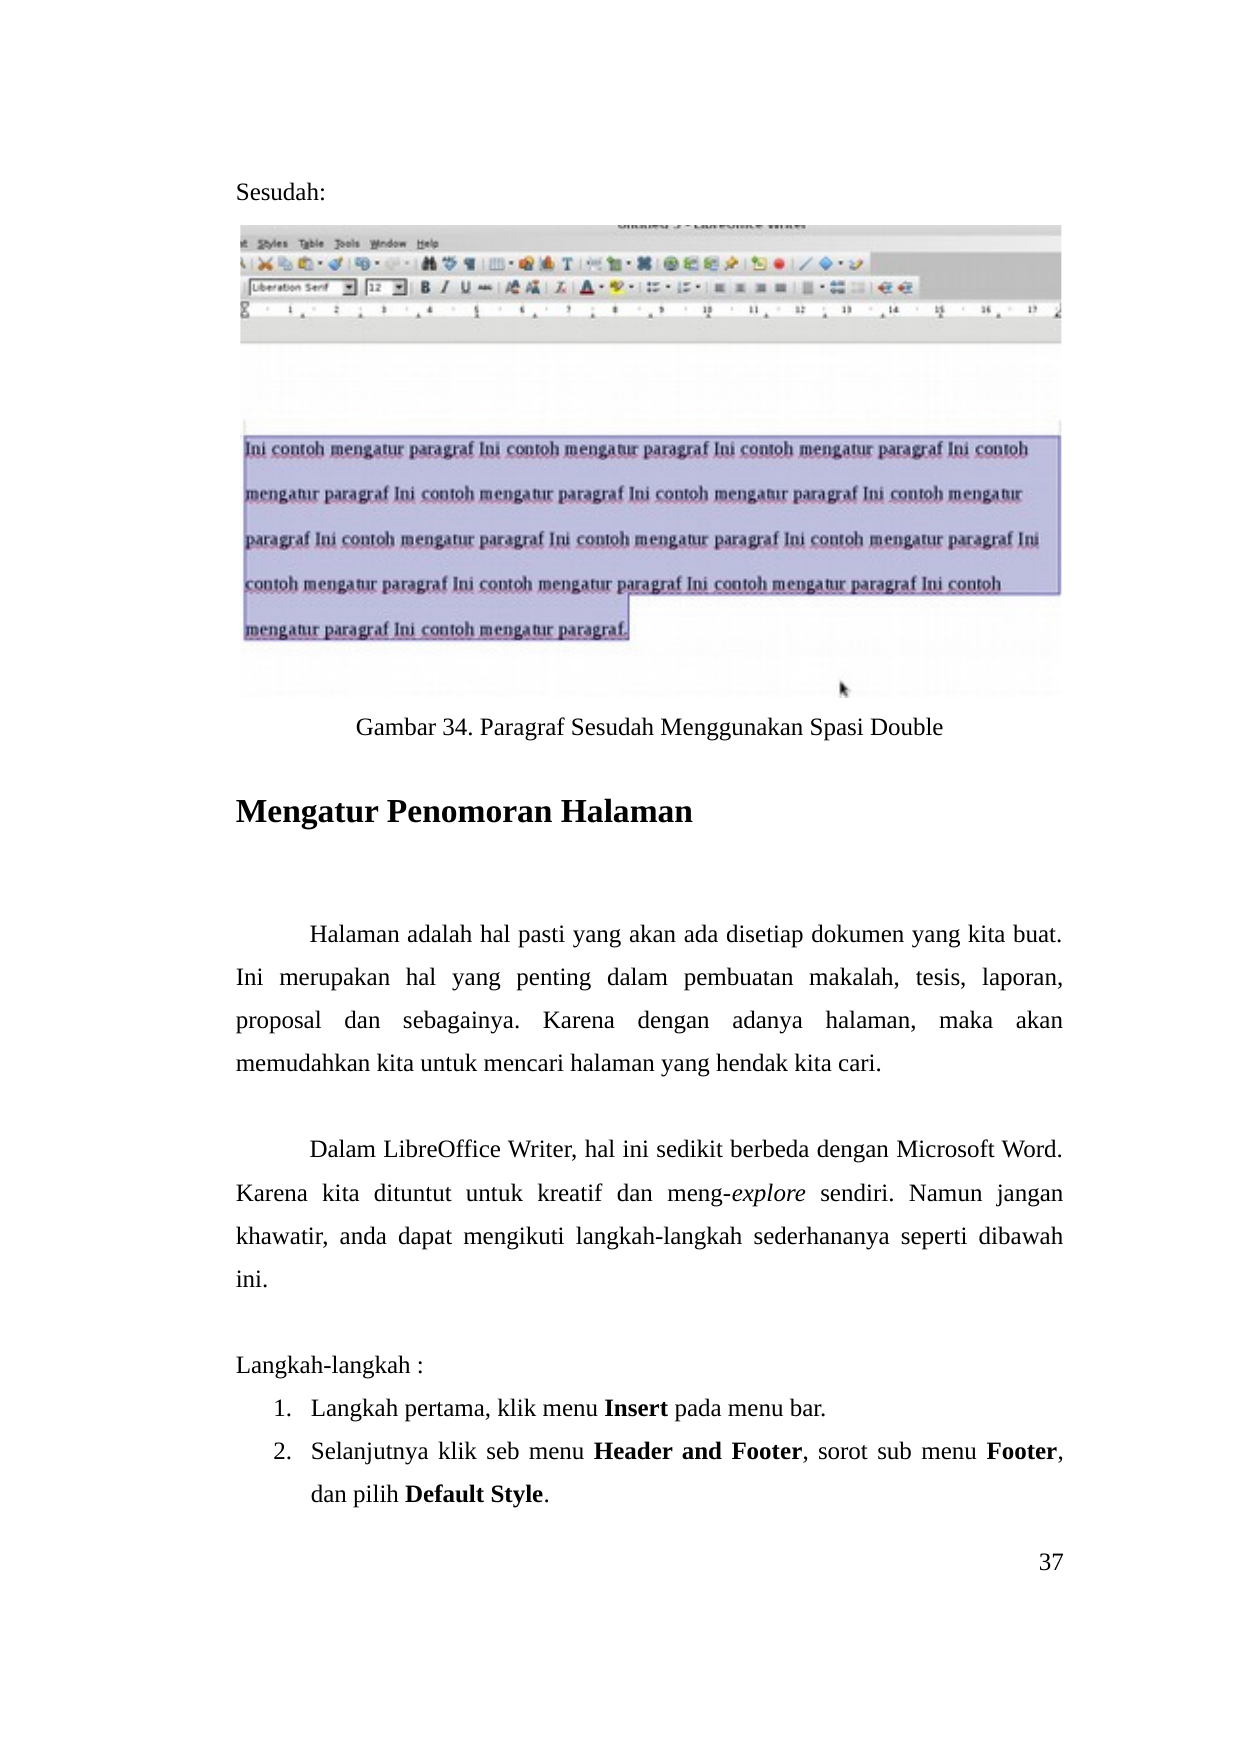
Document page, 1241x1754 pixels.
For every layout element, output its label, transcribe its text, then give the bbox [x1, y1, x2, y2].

text Dalam LibreOffice Writer, hal ini sedikit berbeda dengan Microsoft Word. Karena kita dituntut untuk kreatif dan meng-explore sendiri. Namun jangan khawatir, anda dapat mengikuti langkah-langkah sederhananya seperti dibawah ini. [236, 1134, 1063, 1293]
list Langkah pertama, klik menu Insert pada menu bar. [273, 1393, 1063, 1422]
text Gambar 34. Paragraf Sesudah Menggunakan Spasi Double [236, 220, 1063, 741]
text Halaman adalah hal pasti yang akan ada disetiap dokumen yang kita buat. Ini merupakan hal yang penting dalam pembuatan makalah, tesis, laporan, proposal dan sebagainya. Karena dengan adanya halaman, maka akan memudahkan kita untuk mencari halaman yang hendak kita cari. [236, 919, 1063, 1077]
text Sesudah: [236, 177, 1063, 206]
list Selanjutnya klik seb menu Header and Footer, sorot sub menu Footer, dan pilih Default Style. [273, 1436, 1063, 1508]
picture [240, 225, 1062, 698]
text Langkah-langkah : [236, 1350, 1063, 1379]
subtitle Mengatur Penomoran Halaman [236, 791, 1063, 829]
